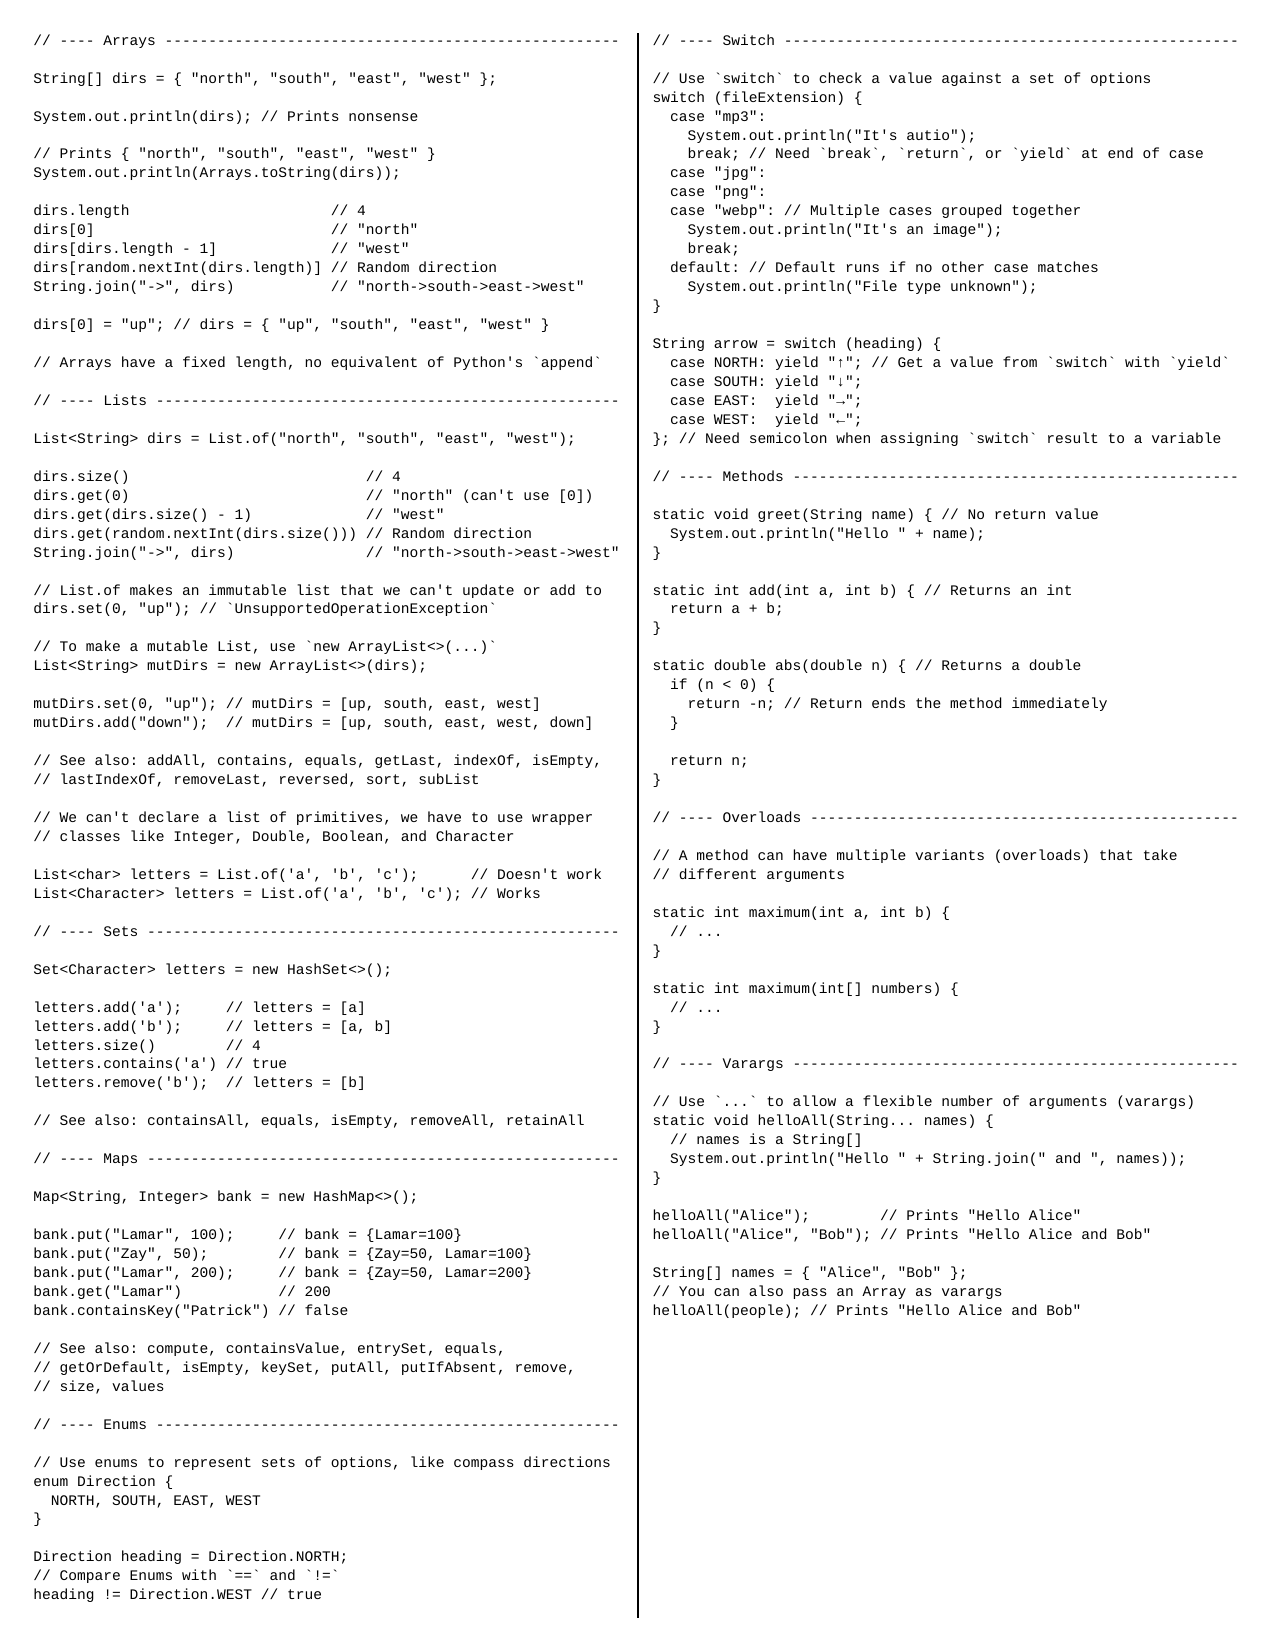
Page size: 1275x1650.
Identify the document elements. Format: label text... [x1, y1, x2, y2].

text static void greet(String name) { // No return value [652, 507, 1242, 523]
text System.out.println("It's autio"); [652, 128, 1242, 144]
text case "jpg": [652, 166, 1242, 182]
text String.join("->", dirs) // "north->south->east->west" [33, 545, 622, 561]
text switch (fileExtension) { [652, 90, 1242, 106]
text // ---- Enums ----------------------------------------------------- [33, 1417, 622, 1433]
text // ---- Overloads ------------------------------------------------- [652, 810, 1242, 827]
text case "webp": // Multiple cases grouped together [652, 204, 1242, 220]
text // ... [652, 1000, 1242, 1016]
text Set<Character> letters = new HashSet<>(); [33, 962, 622, 978]
text // ---- Arrays ---------------------------------------------------- [33, 33, 622, 49]
text // ---- Switch ---------------------------------------------------- [652, 33, 1242, 49]
text // Use enums to represent sets of options, like compass directions [33, 1455, 622, 1471]
text dirs.length // 4 [33, 204, 622, 220]
text helloAll("Alice", "Bob"); // Prints "Hello Alice and Bob" [652, 1227, 1242, 1244]
text } [652, 772, 1242, 789]
text String[] names = { "Alice", "Bob" }; [652, 1265, 1242, 1282]
text static int maximum(int a, int b) { [652, 905, 1242, 922]
text } [652, 298, 1242, 315]
text System.out.println("It's an image"); [652, 223, 1242, 239]
text List<String> dirs = List.of("north", "south", "east", "west"); [33, 431, 622, 448]
text // ---- Lists ----------------------------------------------------- [33, 393, 622, 410]
text dirs[0] = "up"; // dirs = { "up", "south", "east", "west" } [33, 317, 622, 334]
text // Use `...` to allow a flexible number of arguments (varargs) [652, 1095, 1242, 1111]
text break; [652, 242, 1242, 258]
text // ---- Methods --------------------------------------------------- [652, 469, 1242, 486]
text bank.put("Lamar", 100); // bank = {Lamar=100} [33, 1227, 622, 1244]
text static void helloAll(String... names) { [652, 1114, 1242, 1130]
text List<String> mutDirs = new ArrayList<>(dirs); [33, 659, 622, 675]
text Map<String, Integer> bank = new HashMap<>(); [33, 1189, 622, 1206]
text // A method can have multiple variants (overloads) that take [652, 848, 1242, 865]
text bank.get("Lamar") // 200 [33, 1284, 622, 1301]
text String.join("->", dirs) // "north->south->east->west" [33, 279, 622, 296]
text } [652, 716, 1242, 732]
text String arrow = switch (heading) { [652, 336, 1242, 353]
text letters.contains('a') // true [33, 1057, 622, 1073]
text // ... [652, 924, 1242, 941]
text dirs[random.nextInt(dirs.length)] // Random direction [33, 261, 622, 277]
text } [652, 1019, 1242, 1035]
text // lastIndexOf, removeLast, reversed, sort, subList [33, 772, 622, 789]
text case "mp3": [652, 109, 1242, 125]
text case NORTH: yield "↑"; // Get a value from `switch` with `yield` [652, 355, 1242, 372]
text static double abs(double n) { // Returns a double [652, 659, 1242, 675]
text } [33, 1512, 622, 1528]
text // Arrays have a fixed length, no equivalent of Python's `append` [33, 355, 622, 372]
text static int maximum(int[] numbers) { [652, 981, 1242, 997]
text dirs.get(dirs.size() - 1) // "west" [33, 507, 622, 523]
text // See also: addAll, contains, equals, getLast, indexOf, isEmpty, [33, 753, 622, 770]
text static int add(int a, int b) { // Returns an int [652, 583, 1242, 599]
text // ---- Sets ------------------------------------------------------ [33, 924, 622, 941]
text } [652, 943, 1242, 959]
text List<char> letters = List.of('a', 'b', 'c'); // Doesn't work [33, 867, 622, 884]
text }; // Need semicolon when assigning `switch` result to a variable [652, 431, 1242, 448]
text case "png": [652, 185, 1242, 201]
text case SOUTH: yield "↓"; [652, 374, 1242, 391]
text dirs.set(0, "up"); // `UnsupportedOperationException` [33, 602, 622, 618]
text // Prints { "north", "south", "east", "west" } [33, 147, 622, 163]
text bank.put("Lamar", 200); // bank = {Zay=50, Lamar=200} [33, 1265, 622, 1282]
text // See also: compute, containsValue, entrySet, equals, [33, 1341, 622, 1358]
text // You can also pass an Array as varargs [652, 1284, 1242, 1301]
text letters.remove('b'); // letters = [b] [33, 1076, 622, 1092]
text } [652, 1171, 1242, 1187]
text // different arguments [652, 867, 1242, 884]
text // See also: containsAll, equals, isEmpty, removeAll, retainAll [33, 1114, 622, 1130]
text System.out.println(Arrays.toString(dirs)); [33, 166, 622, 182]
text helloAll(people); // Prints "Hello Alice and Bob" [652, 1303, 1242, 1320]
text default: // Default runs if no other case matches [652, 261, 1242, 277]
text } [652, 621, 1242, 637]
text mutDirs.add("down"); // mutDirs = [up, south, east, west, down] [33, 716, 622, 732]
text // ---- Varargs --------------------------------------------------- [652, 1057, 1242, 1073]
text enum Direction { [33, 1474, 622, 1490]
text heading != Direction.WEST // true [33, 1588, 622, 1604]
text Direction heading = Direction.NORTH; [33, 1550, 622, 1566]
text NORTH, SOUTH, EAST, WEST [33, 1493, 622, 1509]
text bank.containsKey("Patrick") // false [33, 1303, 622, 1320]
text System.out.println("Hello " + String.join(" and ", names)); [652, 1152, 1242, 1168]
text System.out.println(dirs); // Prints nonsense [33, 109, 622, 125]
text letters.add('b'); // letters = [a, b] [33, 1019, 622, 1035]
text dirs[0] // "north" [33, 223, 622, 239]
text dirs.size() // 4 [33, 469, 622, 486]
text List<Character> letters = List.of('a', 'b', 'c'); // Works [33, 886, 622, 903]
text // names is a String[] [652, 1133, 1242, 1149]
text return -n; // Return ends the method immediately [652, 697, 1242, 713]
text // ---- Maps ------------------------------------------------------ [33, 1152, 622, 1168]
text // size, values [33, 1379, 622, 1396]
text // To make a mutable List, use `new ArrayList<>(...)` [33, 640, 622, 656]
text break; // Need `break`, `return`, or `yield` at end of case [652, 147, 1242, 163]
text String[] dirs = { "north", "south", "east", "west" }; [33, 71, 622, 87]
text case EAST: yield "→"; [652, 393, 1242, 410]
text dirs.get(0) // "north" (can't use [0]) [33, 488, 622, 504]
text case WEST: yield "←"; [652, 412, 1242, 429]
text bank.put("Zay", 50); // bank = {Zay=50, Lamar=100} [33, 1246, 622, 1263]
text // List.of makes an immutable list that we can't update or add to [33, 583, 622, 599]
text return a + b; [652, 602, 1242, 618]
text // classes like Integer, Double, Boolean, and Character [33, 829, 622, 846]
text return n; [652, 753, 1242, 770]
text if (n < 0) { [652, 678, 1242, 694]
text letters.size() // 4 [33, 1038, 622, 1054]
text letters.add('a'); // letters = [a] [33, 1000, 622, 1016]
text System.out.println("Hello " + name); [652, 526, 1242, 542]
text helloAll("Alice"); // Prints "Hello Alice" [652, 1208, 1242, 1225]
text System.out.println("File type unknown"); [652, 279, 1242, 296]
text dirs[dirs.length - 1] // "west" [33, 242, 622, 258]
text mutDirs.set(0, "up"); // mutDirs = [up, south, east, west] [33, 697, 622, 713]
text // We can't declare a list of primitives, we have to use wrapper [33, 810, 622, 827]
text // Use `switch` to check a value against a set of options [652, 71, 1242, 87]
text // getOrDefault, isEmpty, keySet, putAll, putIfAbsent, remove, [33, 1360, 622, 1377]
text } [652, 545, 1242, 561]
text // Compare Enums with `==` and `!=` [33, 1569, 622, 1585]
text dirs.get(random.nextInt(dirs.size())) // Random direction [33, 526, 622, 542]
